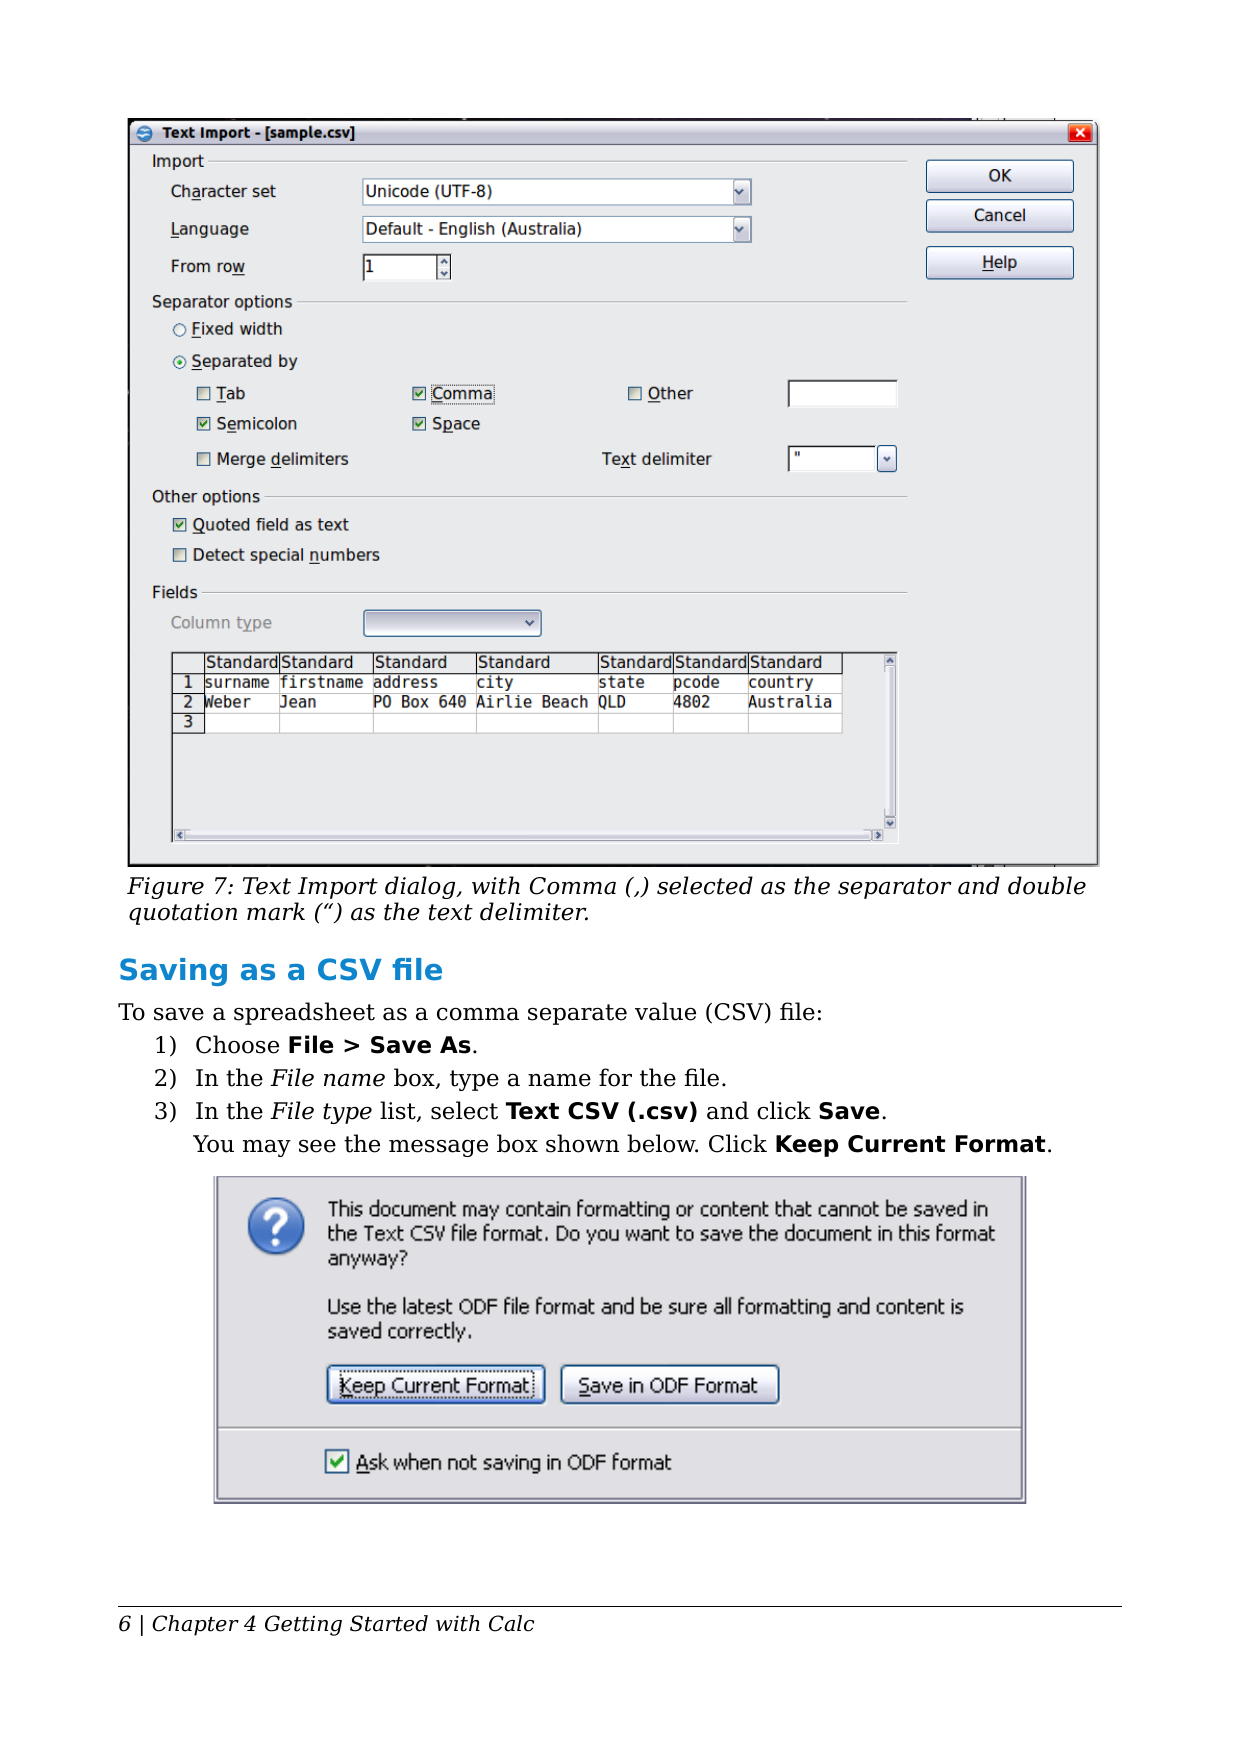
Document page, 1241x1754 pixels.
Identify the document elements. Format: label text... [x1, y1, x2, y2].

list In the File type list, select Text CSV (.csv) and click Save. [177, 1098, 1122, 1125]
list In the File name box, type a name for the file. [177, 1065, 1122, 1092]
subtitle Saving as a CSV file [118, 953, 1122, 987]
list You may see the message box shown below. Click Keep Current Format. [193, 1131, 1122, 1158]
picture [213, 1176, 1027, 1504]
list Choose File > Save As. [177, 1032, 1122, 1059]
picture [127, 118, 1100, 867]
list To save a spreadsheet as a comma separate value (CSV) file: [118, 999, 1122, 1026]
text Figure 7: Text Import dialog, with Comma (,) selected as the separator and double quotation mark (“) as the text delimiter. [127, 873, 1113, 926]
